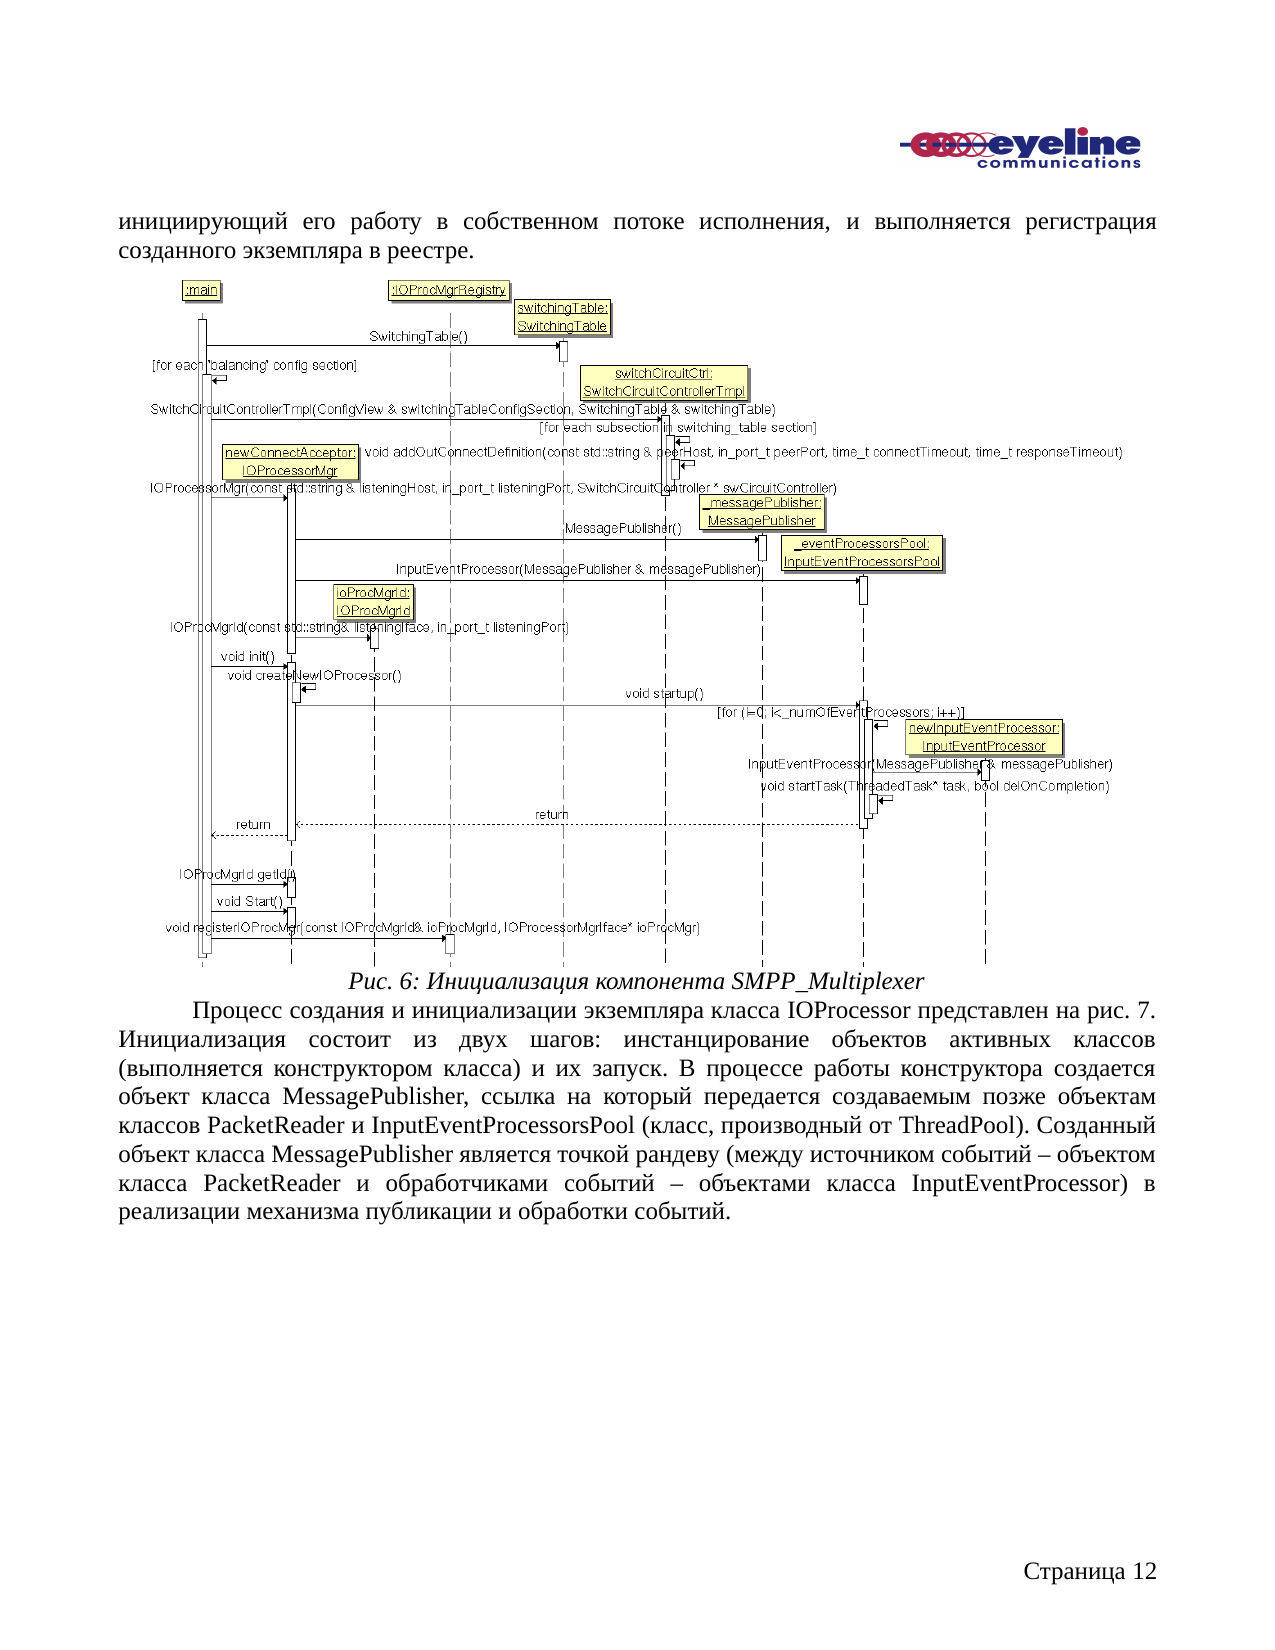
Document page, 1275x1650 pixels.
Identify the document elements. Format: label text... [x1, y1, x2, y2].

picture [144, 276, 1131, 967]
text Процесс создания и инициализации экземпляра класса IOProcessor представлен на рис. 7. Инициализация состоит из двух шагов: инстанцирование объектов активных классов (выполняется конструктором класса) и их запуск. В процессе работы конструктора создается объект класса MessagePublisher, ссылка на который передается создаваемым позже объектам классов PacketReader и InputEventProcessorsPool (класс, производный от ThreadPool). Созданный объект класса MessagePublisher является точкой рандеву (между источником событий – объектом класса PacketReader и обработчиками событий – объектами класса InputEventProcessor) в реализации механизма публикации и обработки событий. [118, 276, 1157, 1225]
picture [900, 127, 1141, 168]
text инициирующий его работу в собственном потоке исполнения, и выполняется регистрация созданного экземпляра в реестре. [118, 206, 1157, 264]
text Рис. 6: Инициализация компонента SMPP_Multiplexer [144, 967, 1131, 995]
